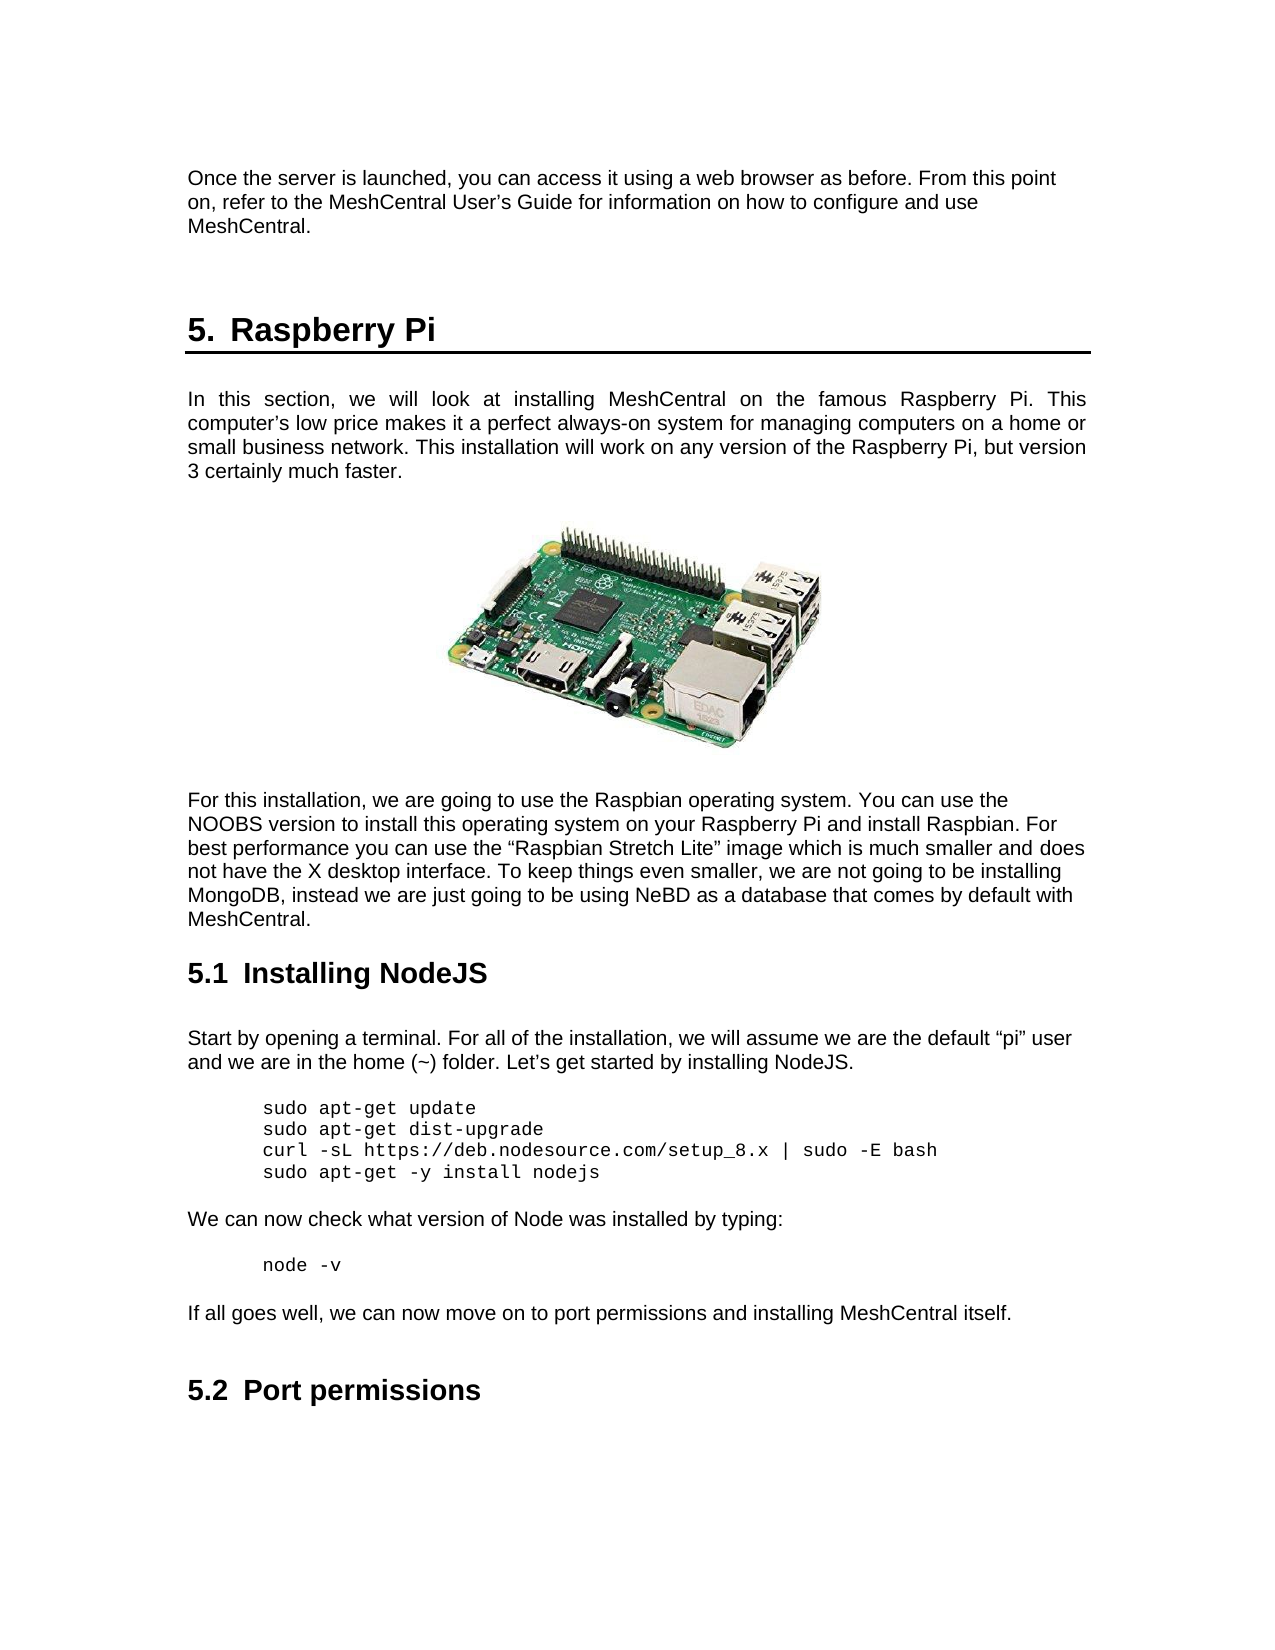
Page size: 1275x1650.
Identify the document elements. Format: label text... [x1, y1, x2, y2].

text Start by opening a terminal. For all of the installation, we will assume we are the default “pi” user and we are in the home (~) folder. Let’s get started by installing NodeJS. [187, 1026, 1080, 1074]
subtitle Port permissions [187, 1373, 1158, 1407]
subtitle Raspberry Pi [187, 310, 1158, 349]
picture [436, 521, 822, 755]
text sudo apt-get update [262, 1099, 1158, 1120]
subtitle Installing NodeJS [187, 956, 1158, 990]
text Once the server is launched, you can access it using a web browser as before. From this point on, refer to the MeshCentral User’s Guide for information on how to configure and use MeshCentral. [187, 166, 1080, 237]
text In this section, we will look at installing MeshCentral on the famous Raspberry Pi. This computer’s low price makes it a perfect always-on system for managing computers on a home or small business network. This installation will work on any version of the Raspberry Pi, but version 3 certainly much faster. [187, 387, 1087, 483]
text sudo apt-get dist-upgrade [262, 1120, 1158, 1141]
text curl -sL https://deb.nodesource.com/setup_8.x | sudo -E bash sudo apt-get -y install nodejs [262, 1141, 940, 1184]
text For this installation, we are going to use the Raspbian operating system. You can use the NOOBS version to install this operating system on your Raspberry Pi and install Raspbian. For best performance you can use the “Raspbian Stretch Lite” image which is much smaller and does not have the X desktop interface. To keep things even smaller, we are not going to be installing MongoDB, instead we are just going to be using NeBD as a database that comes by default with MeshCentral. [187, 787, 1085, 931]
text We can now check what version of Node was installed by typing: [187, 1207, 1158, 1231]
text If all goes well, we can now move on to port permissions and installing MeshCentral itself. [187, 1300, 1158, 1324]
text node -v [262, 1256, 1158, 1277]
